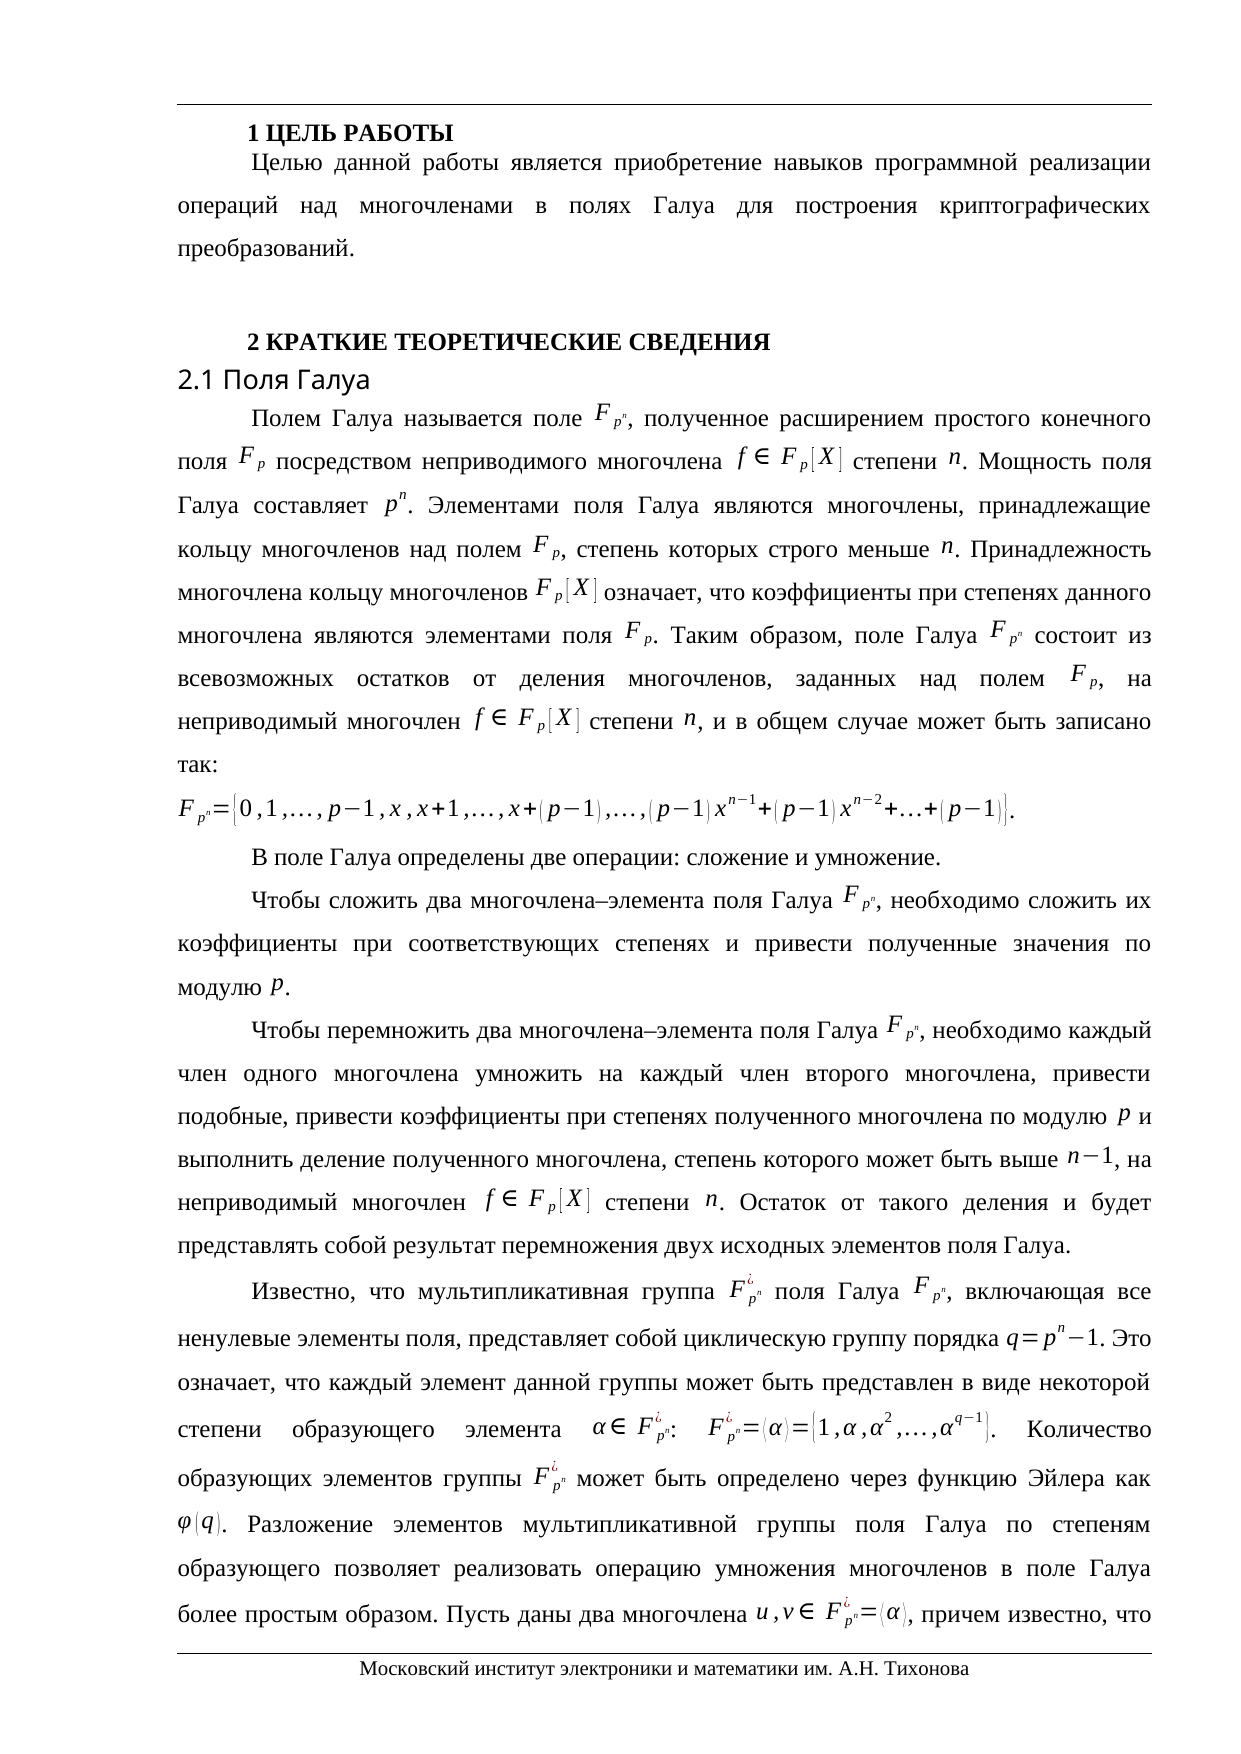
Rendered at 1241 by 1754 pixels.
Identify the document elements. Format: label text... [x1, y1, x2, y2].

text Чтобы перемножить два многочлена–элемента поля Галуа , необходимо каждый член одного многочлена умножить на каждый член второго многочлена, привести подобные, привести коэффициенты при степенях полученного многочлена по модулю и выполнить деление полученного многочлена, степень которого может быть выше , на неприводимый многочлен степени . Остаток от такого деления и будет представлять собой результат перемножения двух исходных элементов поля Галуа. [177, 1015, 1152, 1259]
text В поле Галуа определены две операции: сложение и умножение. [177, 842, 1152, 871]
subtitle 1 ЦЕЛЬ РАБОТЫ [247, 118, 1152, 147]
text Полем Галуа называется поле , полученное расширением простого конечного поля посредством неприводимого многочлена степени . Мощность поля Галуа составляет . Элементами поля Галуа являются многочлены, принадлежащие кольцу многочленов над полем , степень которых строго меньше . Принадлежность многочлена кольцу многочленов означает, что коэффициенты при степенях данного многочлена являются элементами поля . Таким образом, поле Галуа состоит из всевозможных остатков от деления многочленов, заданных над полем , на неприводимый многочлен степени , и в общем случае может быть записано так: . [177, 403, 1152, 828]
subtitle 2.1 Поля Галуа [177, 360, 1152, 397]
text Известно, что мультипликативная группа поля Галуа , включающая все ненулевые элементы поля, представляет собой циклическую группу порядка . Это означает, что каждый элемент данной группы может быть представлен в виде некоторой степени образующего элемента : . Количество образующих элементов группы может быть определено через функцию Эйлера как . Разложение элементов мультипликативной группы поля Галуа по степеням образующего позволяет реализовать операцию умножения многочленов в поле Галуа более простым образом. Пусть даны два многочлена , причем известно, что , . Тогда умножение данных многочленов может быть выполнено по следующей формуле: [177, 1273, 1152, 1630]
text Чтобы сложить два многочлена–элемента поля Галуа , необходимо сложить их коэффициенты при соответствующих степенях и привести полученные значения по модулю . [177, 885, 1152, 1000]
subtitle 2 КРАТКИЕ ТЕОРЕТИЧЕСКИЕ СВЕДЕНИЯ [247, 327, 1152, 356]
text Целью данной работы является приобретение навыков программной реализации операций над многочленами в полях Галуа для построения криптографических преобразований. [177, 147, 1152, 262]
